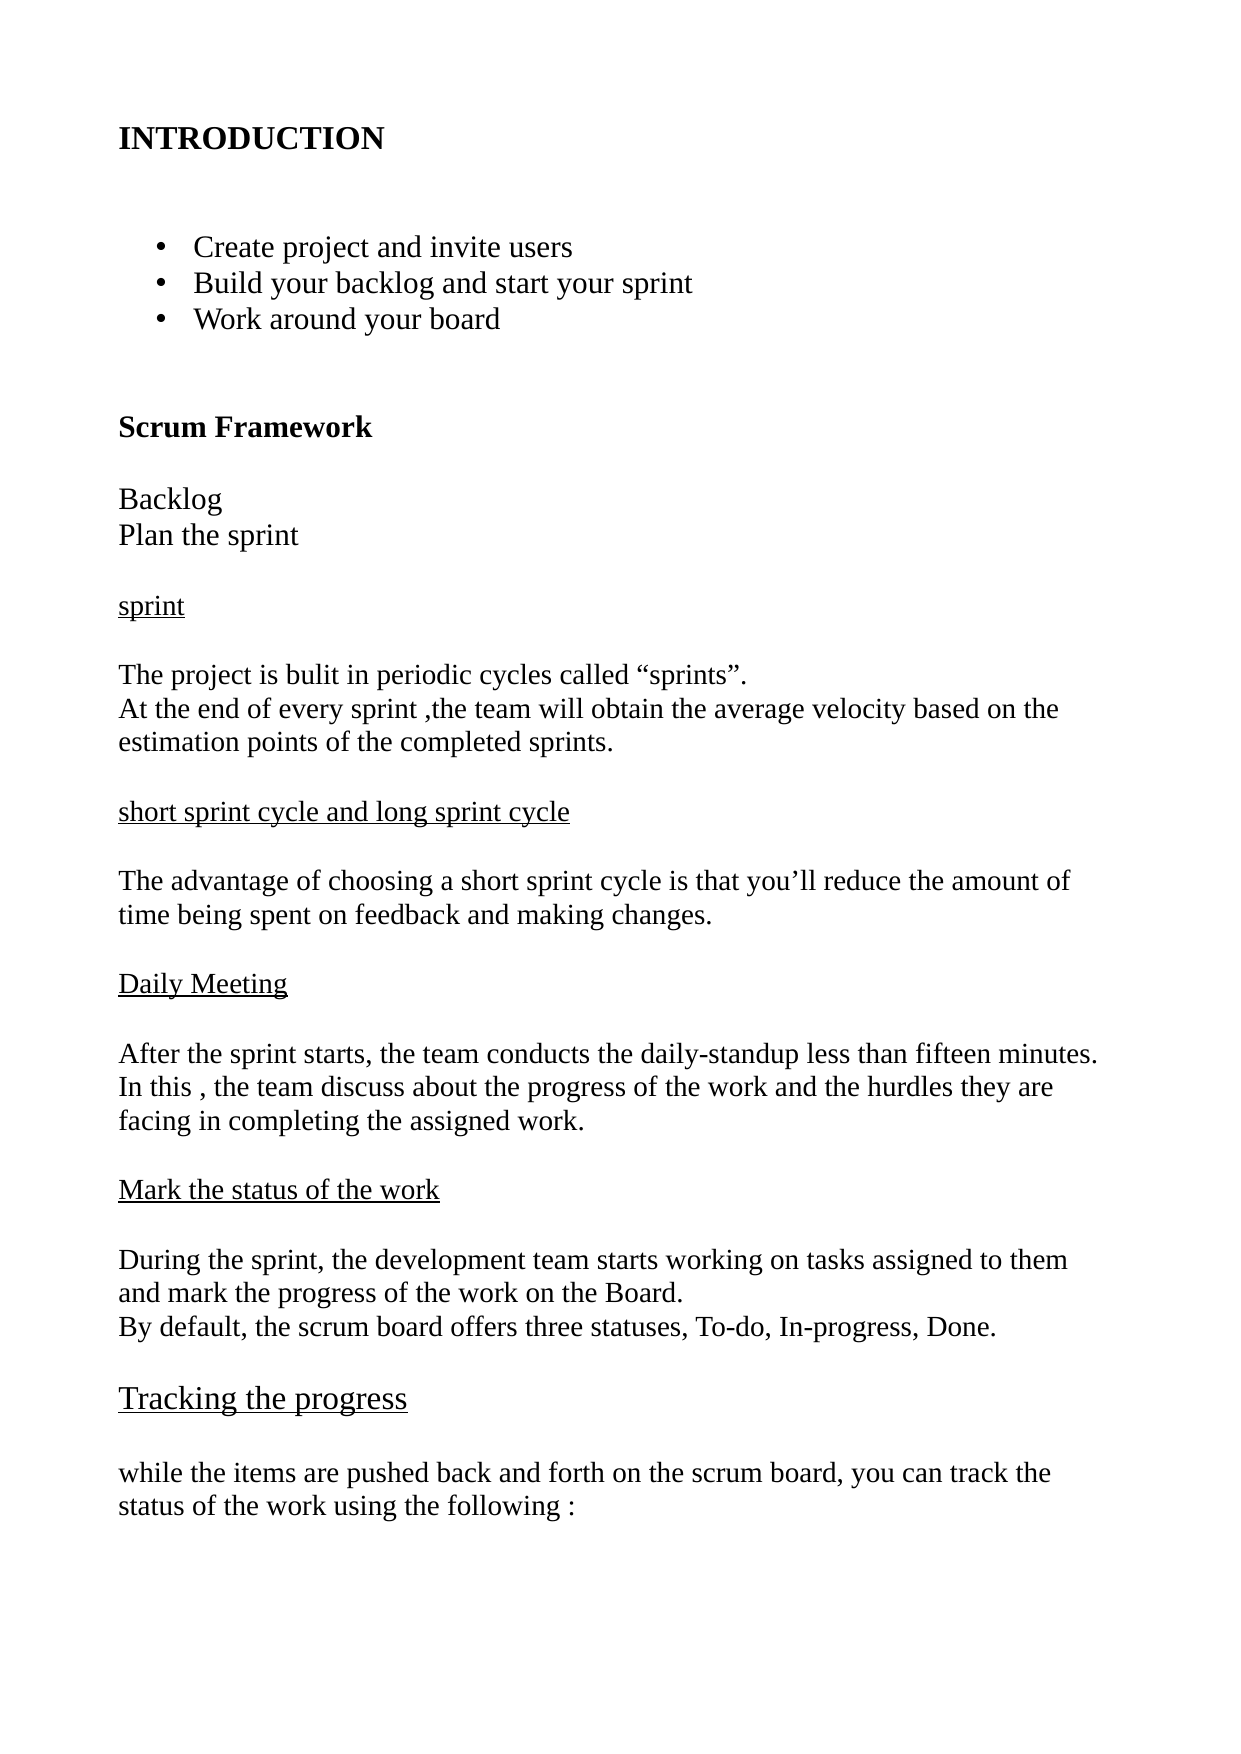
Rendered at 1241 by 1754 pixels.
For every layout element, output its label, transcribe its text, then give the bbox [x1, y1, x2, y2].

text Plan the sprint [118, 516, 1122, 552]
text The advantage of choosing a short sprint cycle is that you’ll reduce the amount of time being spent on feedback and making changes. [118, 863, 1122, 930]
text By default, the scrum board offers three statuses, To-do, In-progress, Done. [118, 1309, 1122, 1342]
text At the end of every sprint ,the team will obtain the average velocity based on the estimation points of the completed sprints. [118, 691, 1122, 758]
text and mark the progress of the work on the Board. [118, 1275, 1122, 1309]
text sprint [118, 588, 1122, 621]
text Daily Meeting [118, 966, 1122, 1000]
list Create project and invite users [156, 228, 1122, 264]
text Mark the status of the work [118, 1172, 1122, 1206]
text The project is bulit in periodic cycles called “sprints”. [118, 657, 1122, 691]
text INTRODUCTION [118, 118, 1122, 156]
list Work around your board [156, 300, 1122, 336]
text During the sprint, the development team starts working on tasks assigned to them [118, 1242, 1122, 1275]
list Build your backlog and start your sprint [156, 264, 1122, 300]
text while the items are pushed back and forth on the scrum board, you can track the status of the work using the following : [118, 1455, 1122, 1522]
text After the sprint starts, the team conducts the daily-standup less than fifteen minutes. In this , the team discuss about the progress of the work and the hurdles they are facing in completing the assigned work. [118, 1036, 1122, 1136]
text Tracking the progress [118, 1378, 1122, 1417]
text Backlog [118, 480, 1122, 516]
text short sprint cycle and long sprint cycle [118, 794, 1122, 827]
text Scrum Framework [118, 408, 1122, 444]
